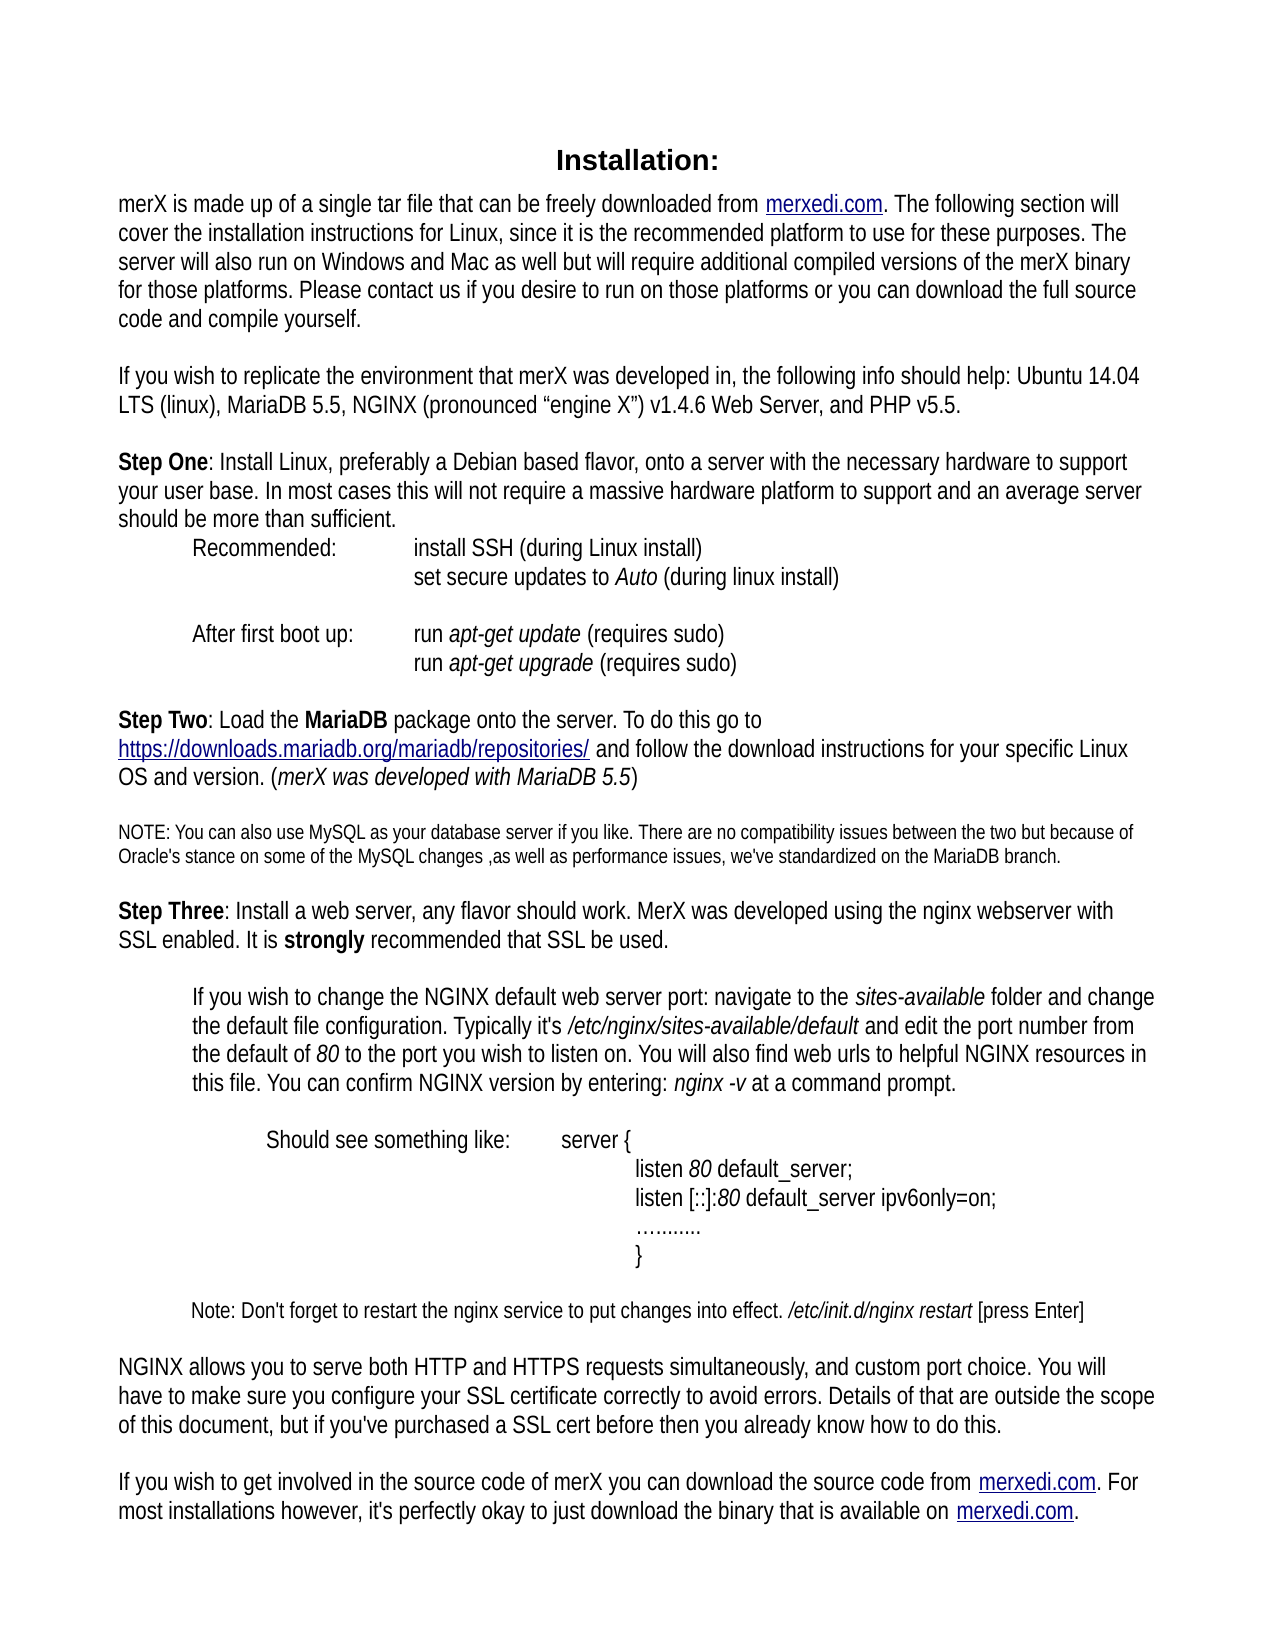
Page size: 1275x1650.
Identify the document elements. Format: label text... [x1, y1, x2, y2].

text NGINX allows you to serve both HTTP and HTTPS requests simultaneously, and custom port choice. You will have to make sure you configure your SSL certificate correctly to avoid errors. Details of that are outside the scope of this document, but if you've purchased a SSL cert before then you already know how to do this. [118, 1352, 1157, 1438]
text run apt-get upgrade (requires sudo) [118, 648, 1157, 676]
text …........ [118, 1211, 1157, 1240]
text If you wish to replicate the environment that merX was developed in, the following info should help: Ubuntu 14.04 LTS (linux), MariaDB 5.5, NGINX (pronounced “engine X”) v1.4.6 Web Server, and PHP v5.5. [118, 361, 1157, 418]
text If you wish to change the NGINX default web server port: navigate to the sites-available folder and change the default file configuration. Typically it's /etc/nginx/sites-available/default and edit the port number from the default of 80 to the port you wish to listen on. You will also find web urls to helpful NGINX resources in this file. You can confirm NGINX version by entering: nginx -v at a command prompt. [118, 982, 1157, 1097]
text After first boot up: run apt-get update (requires sudo) [118, 619, 1157, 648]
text Step Two: Load the MariaDB package onto the server. To do this go to https://downloads.mariadb.org/mariadb/repositories/ and follow the download instructions for your specific Linux OS and version. (merX was developed with MariaDB 5.5) [118, 705, 1157, 791]
text listen 80 default_server; [118, 1154, 1157, 1183]
title Installation: [118, 143, 1157, 177]
text merX is made up of a single tar file that can be freely downloaded from merxedi.com. The following section will cover the installation instructions for Linux, since it is the recommended platform to use for these purposes. The server will also run on Windows and Mac as well but will require additional compiled versions of the merX binary for those platforms. Please contact us if you desire to run on those platforms or you can download the full source code and compile yourself. [118, 189, 1157, 332]
text } [118, 1240, 1157, 1269]
text If you wish to get involved in the source code of merX you can download the source code from merxedi.com. For most installations however, it's perfectly okay to just download the binary that is available on merxedi.com. [118, 1467, 1157, 1524]
text Step Three: Install a web server, any flavor should work. MerX was developed using the nginx webserver with SSL enabled. It is strongly recommended that SSL be used. [118, 896, 1157, 953]
text Should see something like: server { [118, 1125, 1157, 1154]
text Step One: Install Linux, preferably a Debian based flavor, onto a server with the necessary hardware to support your user base. In most cases this will not require a massive hardware platform to support and an average server should be more than sufficient. [118, 447, 1157, 533]
text Recommended: install SSH (during Linux install) [118, 533, 1157, 562]
text Note: Don't forget to restart the nginx service to put changes into effect. /etc/init.d/nginx restart [press Enter] [118, 1297, 1157, 1324]
text set secure updates to Auto (during linux install) [118, 562, 1157, 590]
text NOTE: You can also use MySQL as your database server if you like. There are no compatibility issues between the two but because of Oracle's stance on some of the MySQL changes ,as well as performance issues, we've standardized on the MariaDB branch. [118, 819, 1157, 867]
text listen [::]:80 default_server ipv6only=on; [118, 1183, 1157, 1211]
